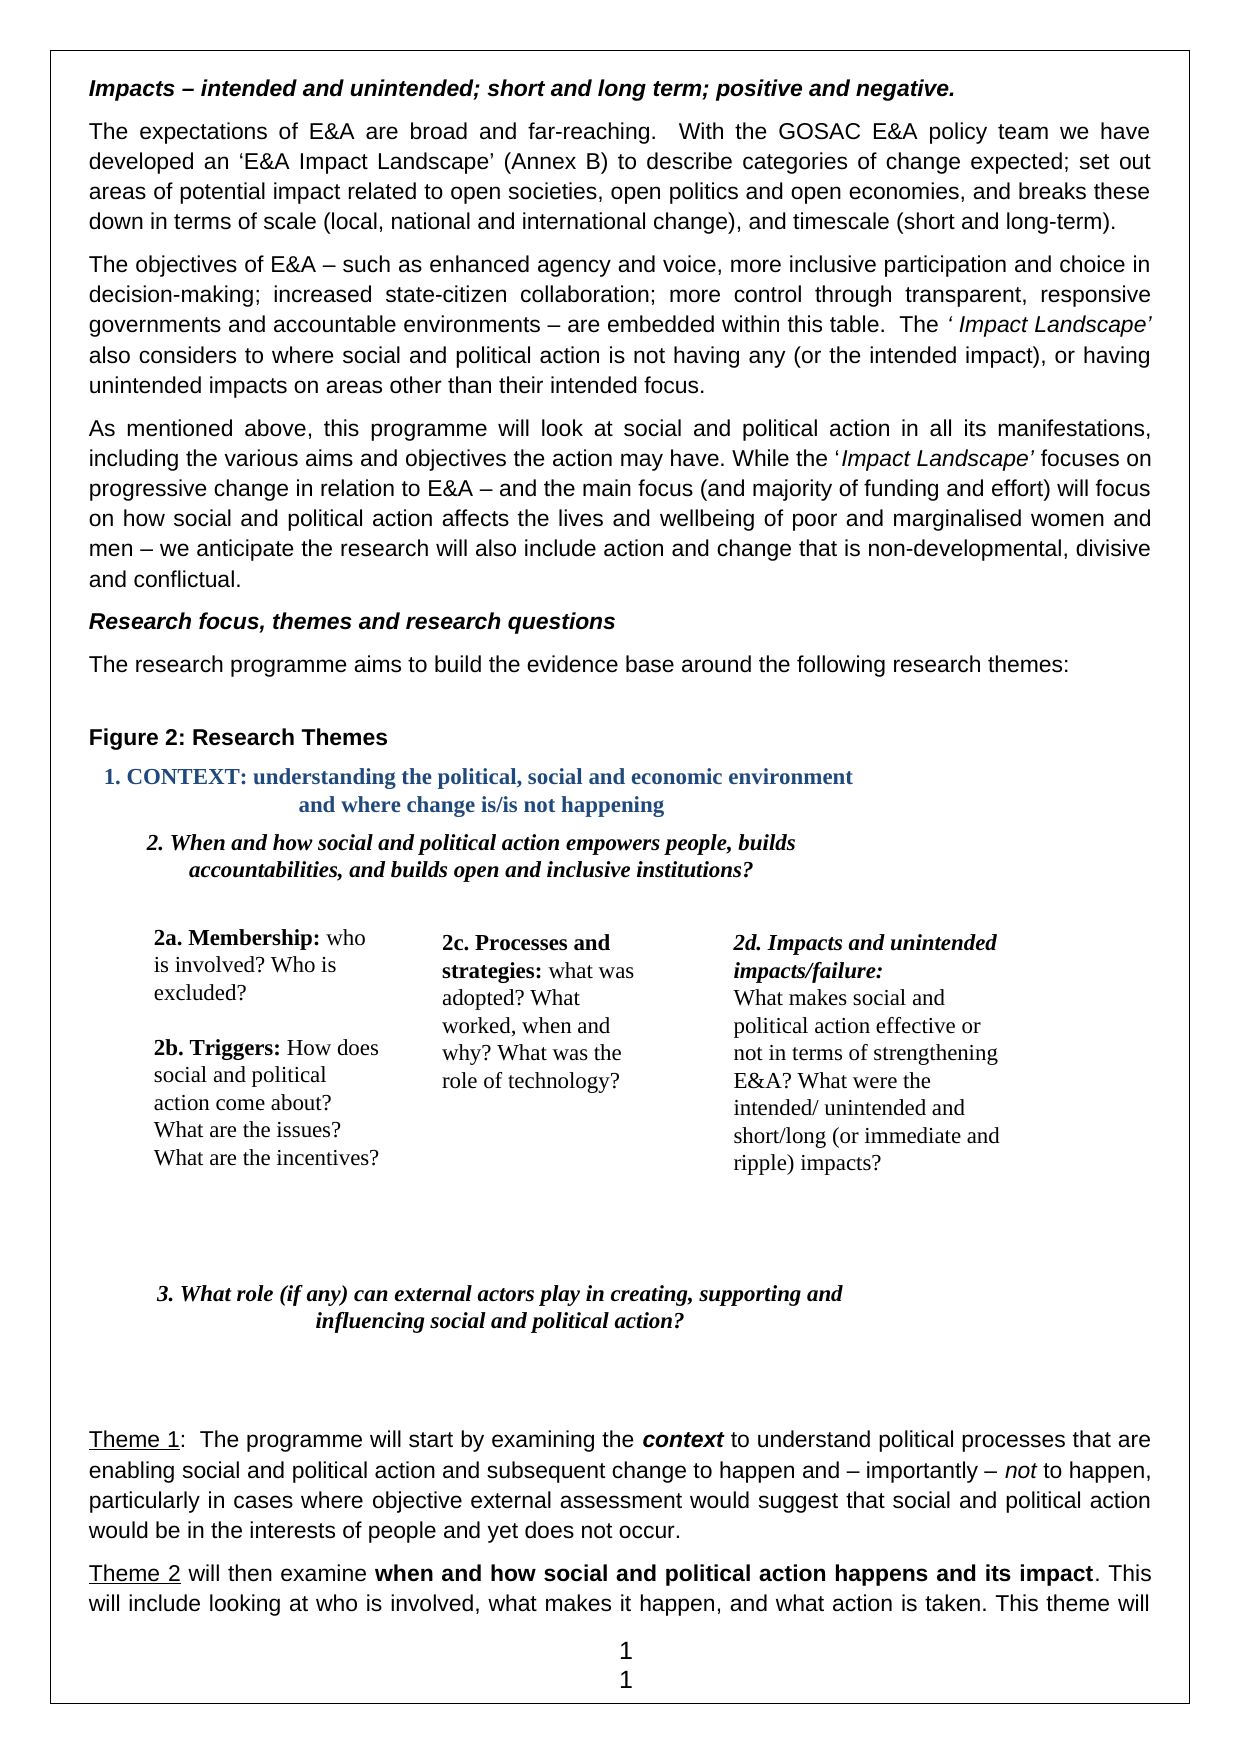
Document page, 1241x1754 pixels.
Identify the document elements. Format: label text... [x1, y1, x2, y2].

text The research programme aims to build the evidence base around the following research themes: [89, 651, 1152, 677]
text Theme 2 will then examine when and how social and political action happens and its impact. This will include looking at who is involved, what makes it happen, and what action is taken. This theme will [89, 1560, 1152, 1616]
text As mentioned above, this programme will look at social and political action in all its manifestations, including the various aims and objectives the action may have. While the ‘Impact Landscape’ focuses on progressive change in relation to E&A – and the main focus (and majority of funding and effort) will focus on how social and political action affects the lives and wellbeing of poor and marginalised women and men – we anticipate the research will also include action and change that is non-developmental, divisive and conflictual. [89, 414, 1152, 592]
text Theme 1: The programme will start by examining the context to understand political processes that are enabling social and political action and subsequent change to happen and – importantly – not to happen, particularly in cases where objective external assessment would suggest that social and political action would be in the interests of people and yet does not occur. [89, 1426, 1152, 1543]
text The objectives of E&A – such as enhanced agency and voice, more inclusive participation and choice in decision-making; increased state-citizen collaboration; more control through transparent, responsive governments and accountable environments – are embedded within this table. The ‘ Impact Landscape’ also considers to where social and political action is not having any (or the intended impact), or having unintended impacts on areas other than their intended focus. [89, 251, 1152, 398]
text Impacts – intended and unintended; short and long term; positive and negative. [89, 75, 1152, 101]
text The expectations of E&A are broad and far-reaching. With the GOSAC E&A policy team we have developed an ‘E&A Impact Landscape’ (Annex B) to describe categories of change expected; set out areas of potential impact related to open societies, open politics and open economies, and breaks these down in terms of scale (local, national and international change), and timescale (short and long-term). [89, 118, 1152, 235]
text Figure 2: Research Themes [89, 724, 1152, 750]
text Research focus, themes and research questions [89, 608, 1152, 635]
